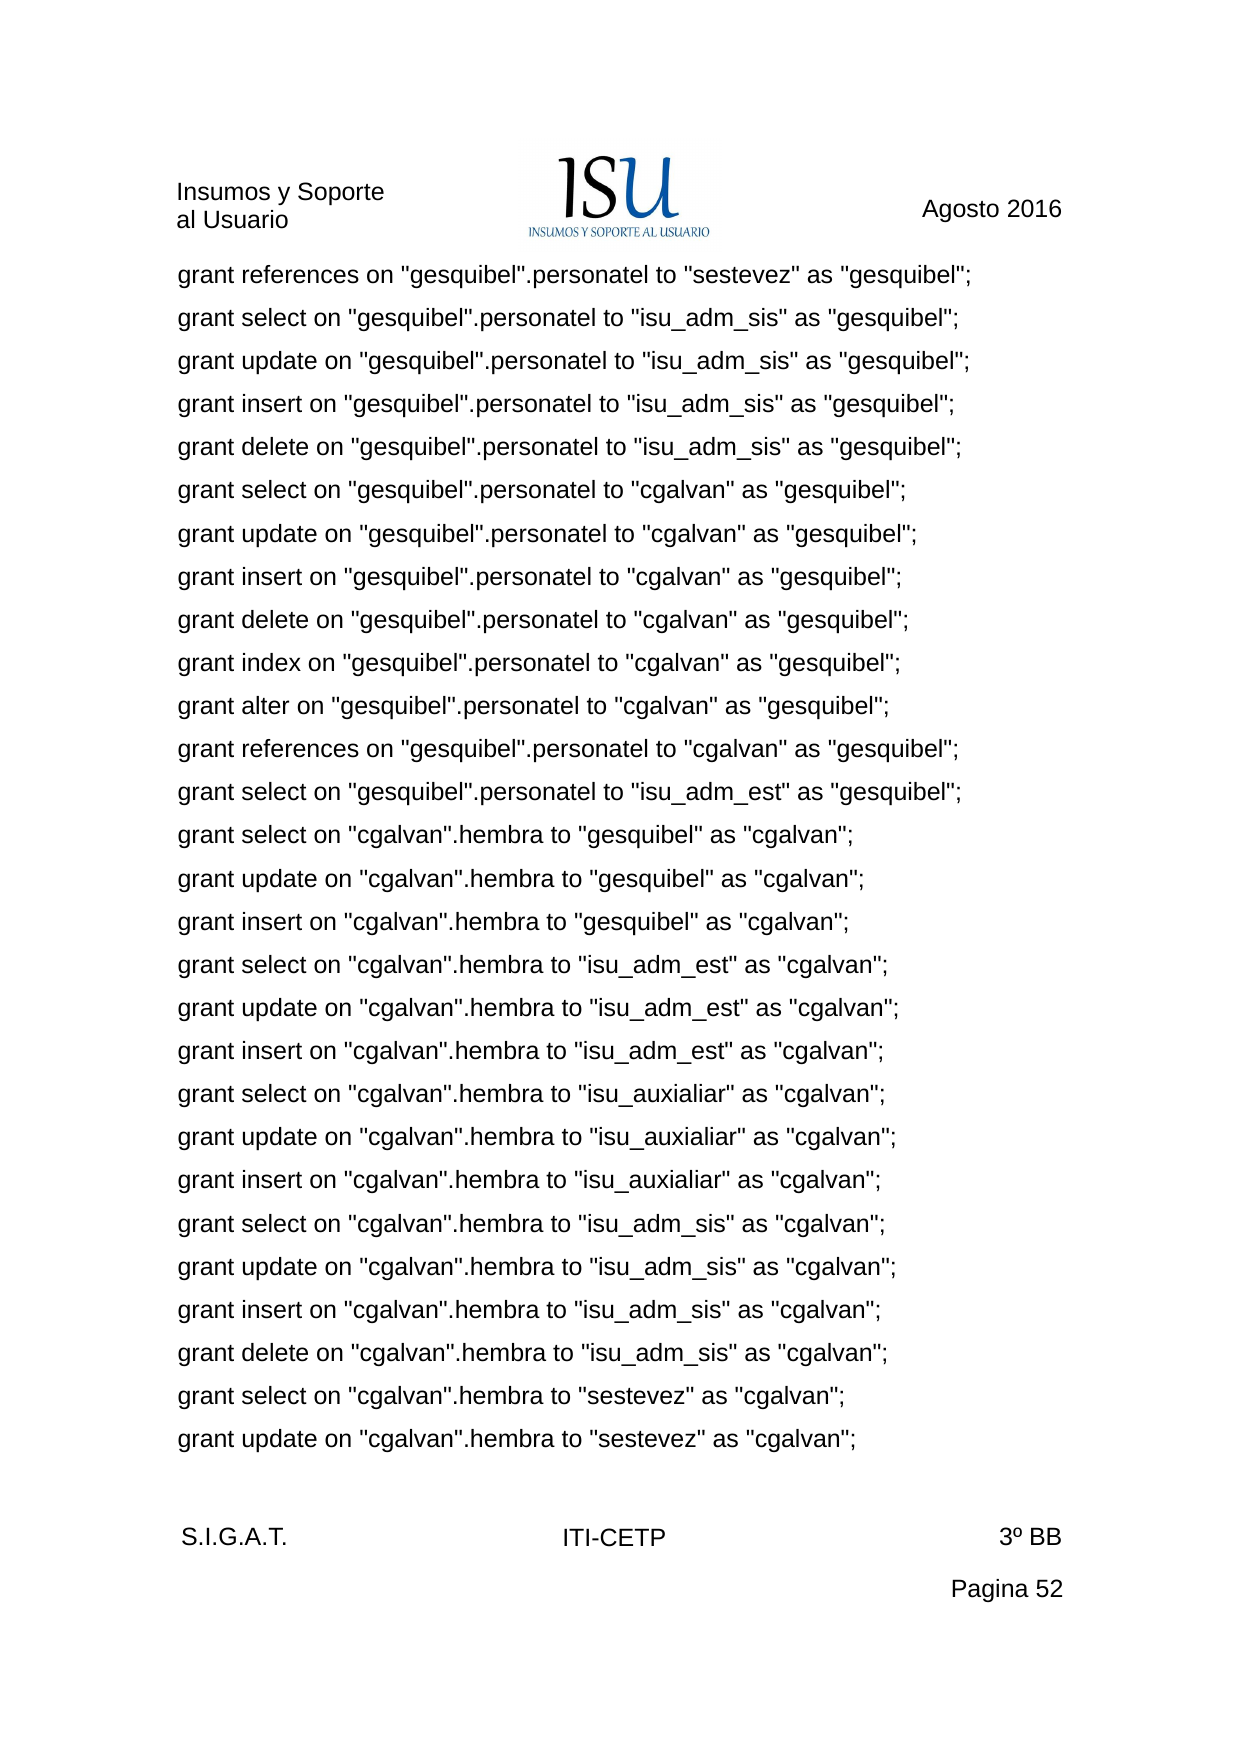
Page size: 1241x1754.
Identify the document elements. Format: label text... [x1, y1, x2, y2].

picture [517, 138, 723, 252]
text grant references on "gesquibel".personatel to "sestevez" as "gesquibel"; grant select on "gesquibel".personatel to "isu_adm_sis" as "gesquibel"; grant update on "gesquibel".personatel to "isu_adm_sis" as "gesquibel"; grant insert on "gesquibel".personatel to "isu_adm_sis" as "gesquibel"; grant delete on "gesquibel".personatel to "isu_adm_sis" as "gesquibel"; grant select on "gesquibel".personatel to "cgalvan" as "gesquibel"; grant update on "gesquibel".personatel to "cgalvan" as "gesquibel"; grant insert on "gesquibel".personatel to "cgalvan" as "gesquibel"; grant delete on "gesquibel".personatel to "cgalvan" as "gesquibel"; grant index on "gesquibel".personatel to "cgalvan" as "gesquibel"; grant alter on "gesquibel".personatel to "cgalvan" as "gesquibel"; grant references on "gesquibel".personatel to "cgalvan" as "gesquibel"; grant select on "gesquibel".personatel to "isu_adm_est" as "gesquibel"; grant select on "cgalvan".hembra to "gesquibel" as "cgalvan"; grant update on "cgalvan".hembra to "gesquibel" as "cgalvan"; grant insert on "cgalvan".hembra to "gesquibel" as "cgalvan"; grant select on "cgalvan".hembra to "isu_adm_est" as "cgalvan"; grant update on "cgalvan".hembra to "isu_adm_est" as "cgalvan"; grant insert on "cgalvan".hembra to "isu_adm_est" as "cgalvan"; grant select on "cgalvan".hembra to "isu_auxialiar" as "cgalvan"; grant update on "cgalvan".hembra to "isu_auxialiar" as "cgalvan"; grant insert on "cgalvan".hembra to "isu_auxialiar" as "cgalvan"; grant select on "cgalvan".hembra to "isu_adm_sis" as "cgalvan"; grant update on "cgalvan".hembra to "isu_adm_sis" as "cgalvan"; grant insert on "cgalvan".hembra to "isu_adm_sis" as "cgalvan"; grant delete on "cgalvan".hembra to "isu_adm_sis" as "cgalvan"; grant select on "cgalvan".hembra to "sestevez" as "cgalvan"; grant update on "cgalvan".hembra to "sestevez" as "cgalvan"; [177, 260, 1063, 1453]
